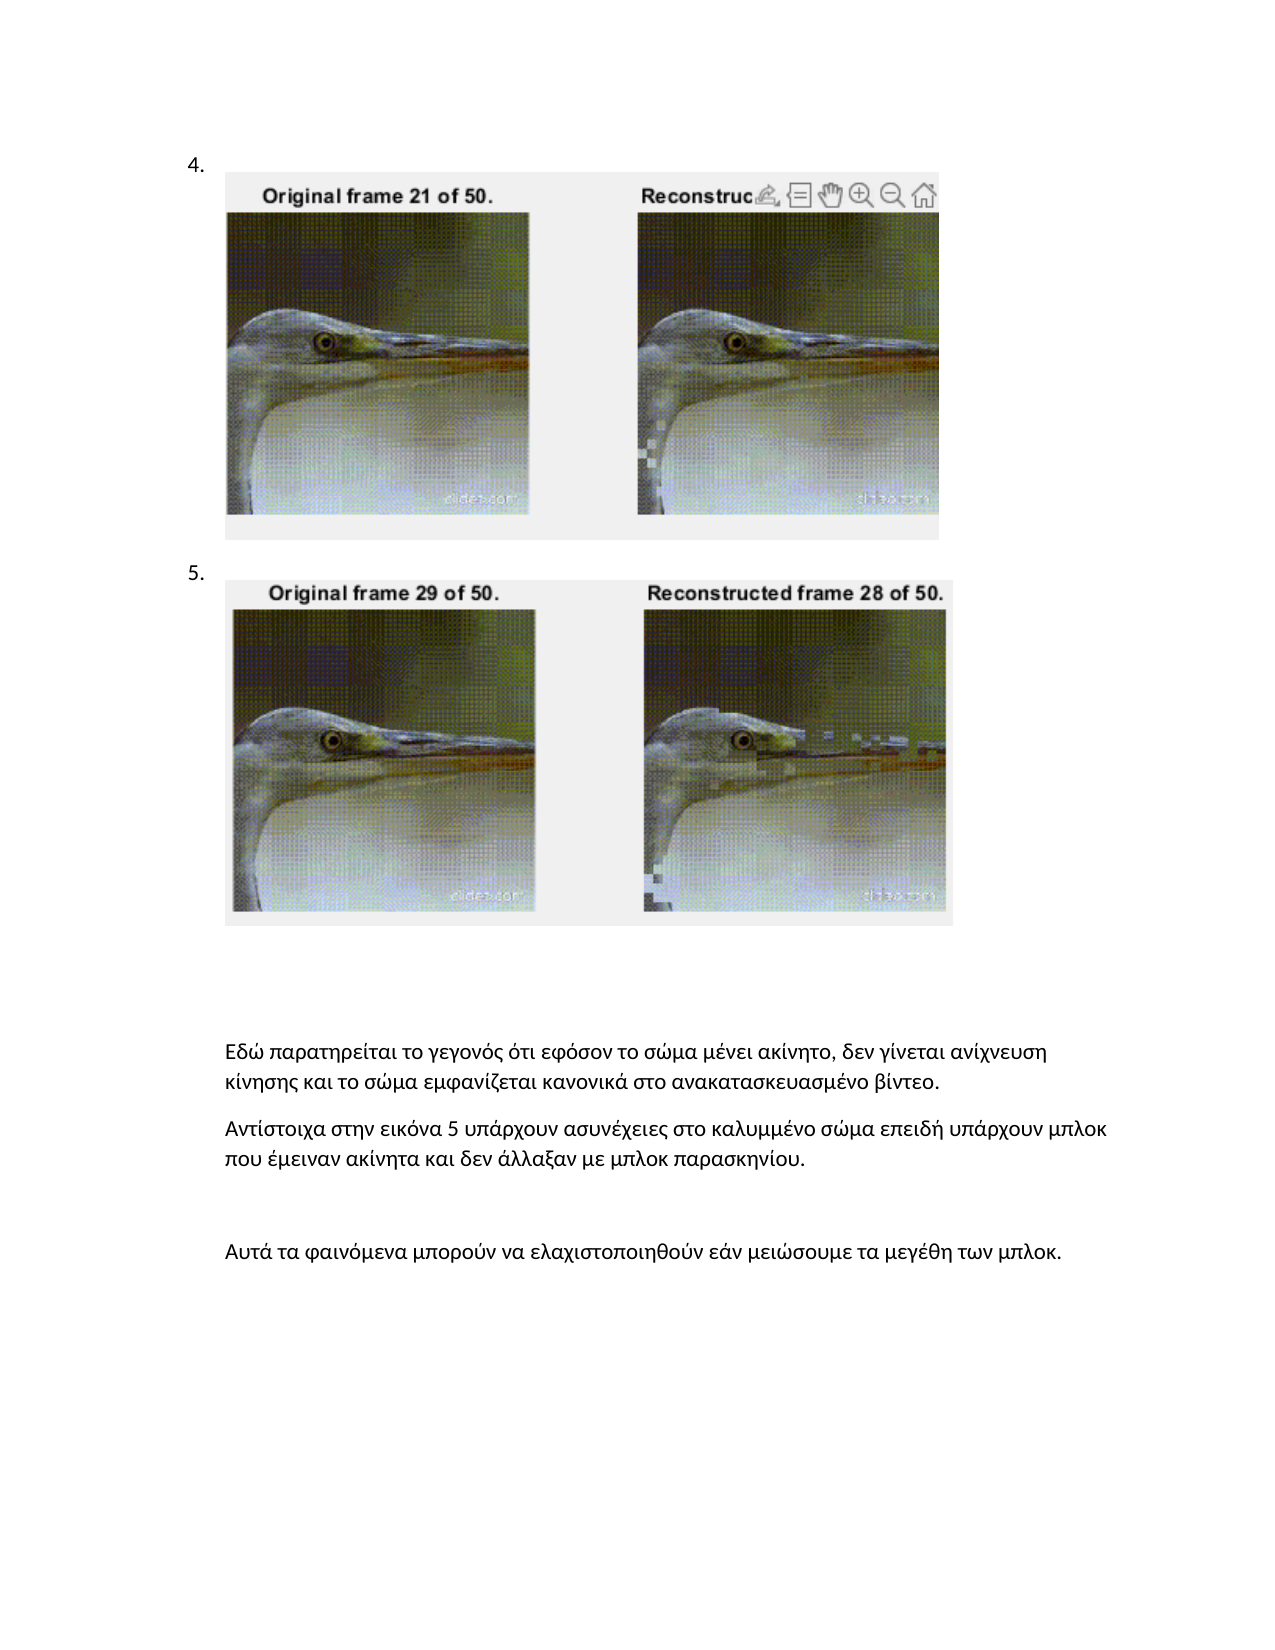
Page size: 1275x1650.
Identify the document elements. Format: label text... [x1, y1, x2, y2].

text Αυτά τα φαινόμενα μπορούν να ελαχιστοποιηθούν εάν μειώσουμε τα μεγέθη των μπλοκ. [225, 1237, 1125, 1265]
text Αντίστοιχα στην εικόνα 5 υπάρχουν ασυνέχειες στο καλυμμένο σώμα επειδή υπάρχουν μπλοκ που έμειναν ακίνητα και δεν άλλαξαν με μπλοκ παρασκηνίου. [225, 1114, 1125, 1172]
text Εδώ παρατηρείται το γεγονός ότι εφόσον το σώμα μένει ακίνητο, δεν γίνεται ανίχνευση κίνησης και το σώμα εμφανίζεται κανονικά στο ανακατασκευασμένο βίντεο. [225, 1037, 1125, 1095]
